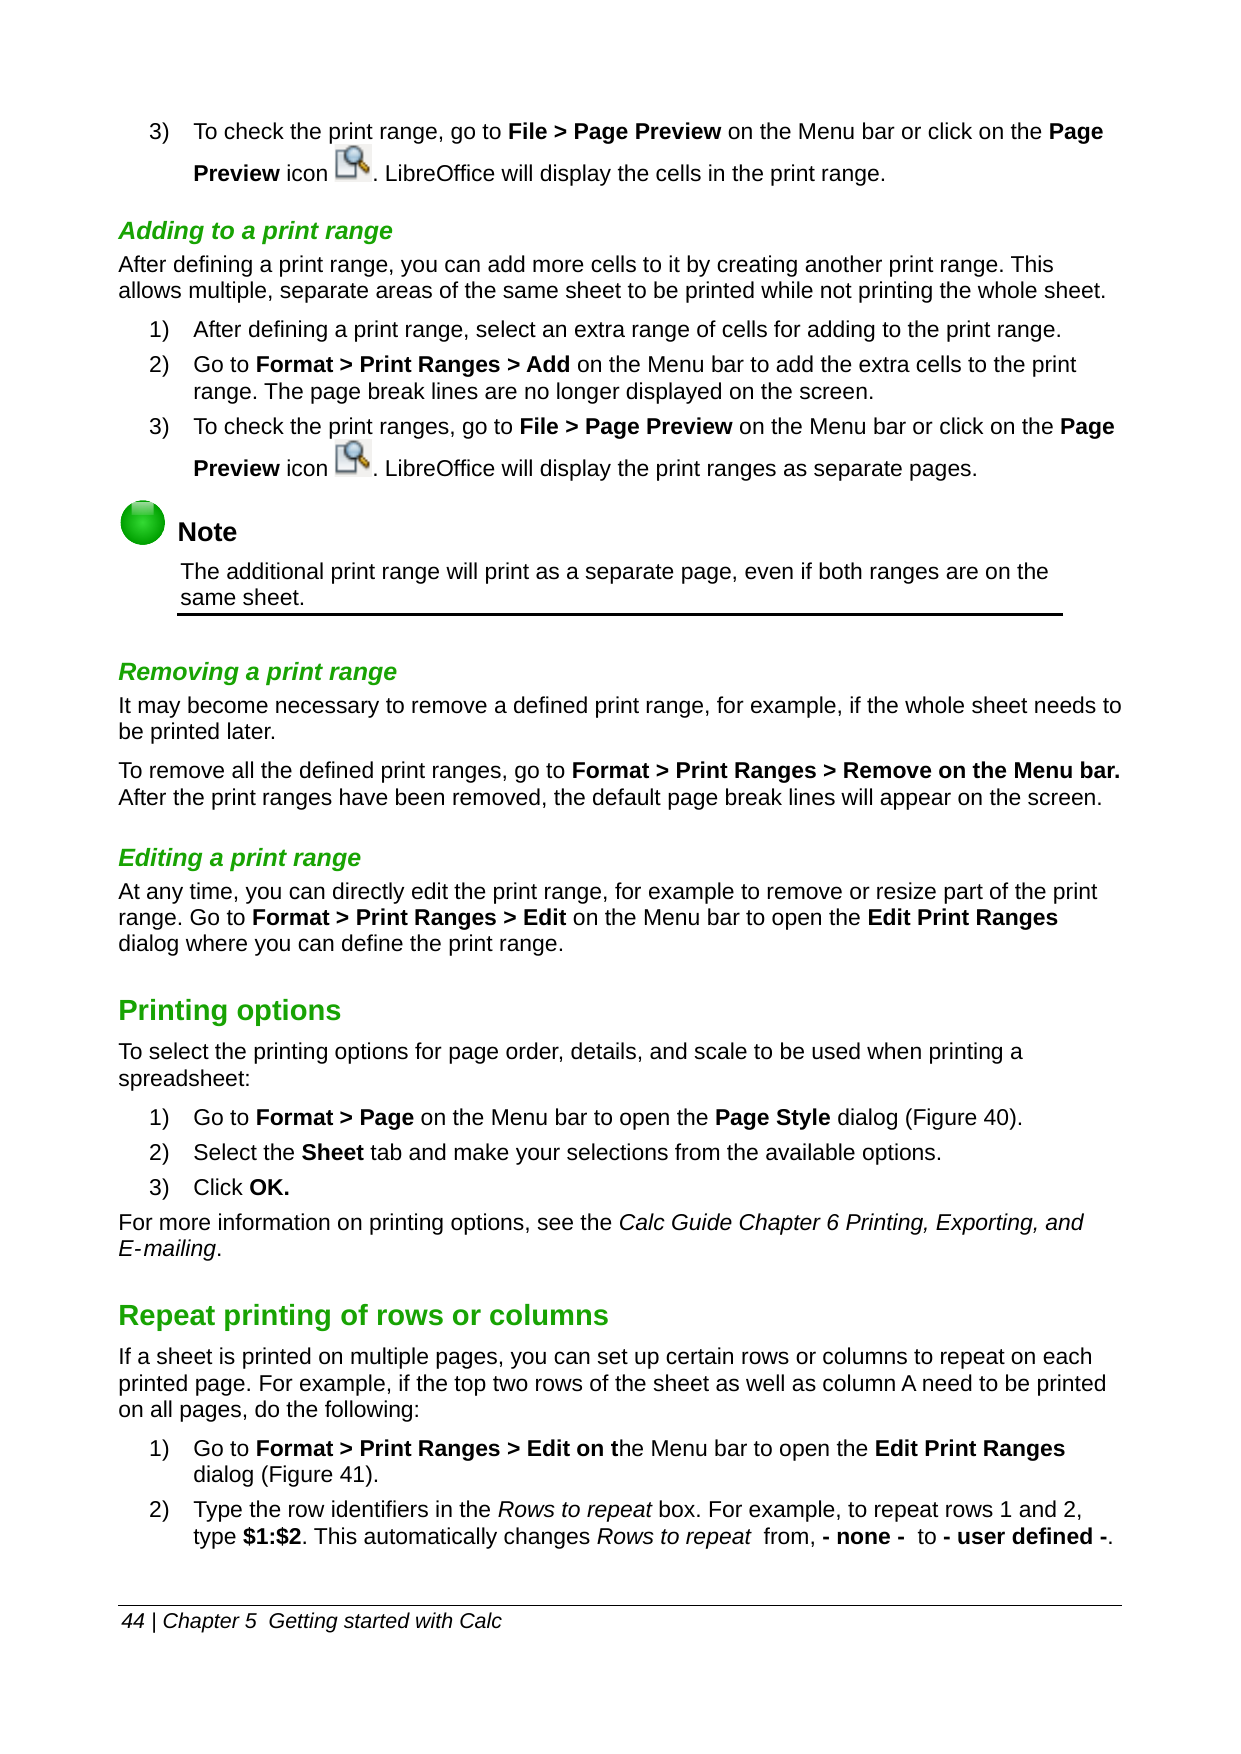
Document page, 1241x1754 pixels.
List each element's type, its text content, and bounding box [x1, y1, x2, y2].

text If a sheet is printed on multiple pages, you can set up certain rows or columns to repeat on each printed page. For example, if the top two rows of the sheet as well as column A need to be printed on all pages, do the following: [118, 1343, 1122, 1422]
subtitle Adding to a print range [118, 216, 1122, 245]
list Type the row identifiers in the Rows to repeat box. For example, to repeat rows 1 and 2, type $1:$2. This automatically changes Rows to repeat from, - none - to - user defined -. [169, 1496, 1122, 1549]
text To remove all the defined print ranges, go to Format > Print Ranges > Remove on the Menu bar. After the print ranges have been removed, the default page break lines will appear on the screen. [118, 757, 1122, 810]
picture [334, 144, 372, 182]
list Go to Format > Page on the Menu bar to open the Page Style dialog (Figure 40). [169, 1103, 1122, 1130]
text At any time, you can directly edit the print range, for example to remove or resize part of the print range. Go to Format > Print Ranges > Edit on the Menu bar to open the Edit Print Ranges dialog where you can define the print range. [118, 878, 1122, 957]
picture [334, 439, 372, 477]
subtitle Printing options [118, 993, 1122, 1026]
list To check the print ranges, go to File > Page Preview on the Menu bar or click on the Page Preview icon . LibreOffice will display the print ranges as separate pages. [169, 413, 1122, 482]
subtitle Editing a print range [118, 843, 1122, 872]
text For more information on printing options, see the Calc Guide Chapter 6 Printing, Exporting, and E‑mailing. [118, 1209, 1122, 1262]
list After defining a print range, you can add more cells to it by creating another print range. This allows multiple, separate areas of the same sheet to be printed while not printing the whole sheet. [118, 251, 1122, 304]
subtitle Note [118, 498, 1122, 547]
text The additional print range will print as a separate page, even if both ranges are on the same sheet. [177, 555, 1063, 613]
list To check the print range, go to File > Page Preview on the Menu bar or click on the Page Preview icon . LibreOffice will display the cells in the print range. [169, 118, 1122, 187]
subtitle Repeat printing of rows or columns [118, 1298, 1122, 1331]
list To select the printing options for page order, details, and scale to be used when printing a spreadsheet: [118, 1038, 1122, 1091]
list Select the Sheet tab and make your selections from the available options. [169, 1139, 1122, 1165]
subtitle Removing a print range [118, 657, 1122, 686]
list Go to Format > Print Ranges > Add on the Menu bar to add the extra cells to the print range. The page break lines are no longer displayed on the screen. [169, 351, 1122, 404]
list Go to Format > Print Ranges > Edit on the Menu bar to open the Edit Print Ranges dialog (Figure 41). [169, 1435, 1122, 1487]
list After defining a print range, select an extra range of cells for adding to the print range. [169, 316, 1122, 342]
list Click OK. [169, 1174, 1122, 1200]
text It may become necessary to remove a defined print range, for example, if the whole sheet needs to be printed later. [118, 692, 1122, 745]
